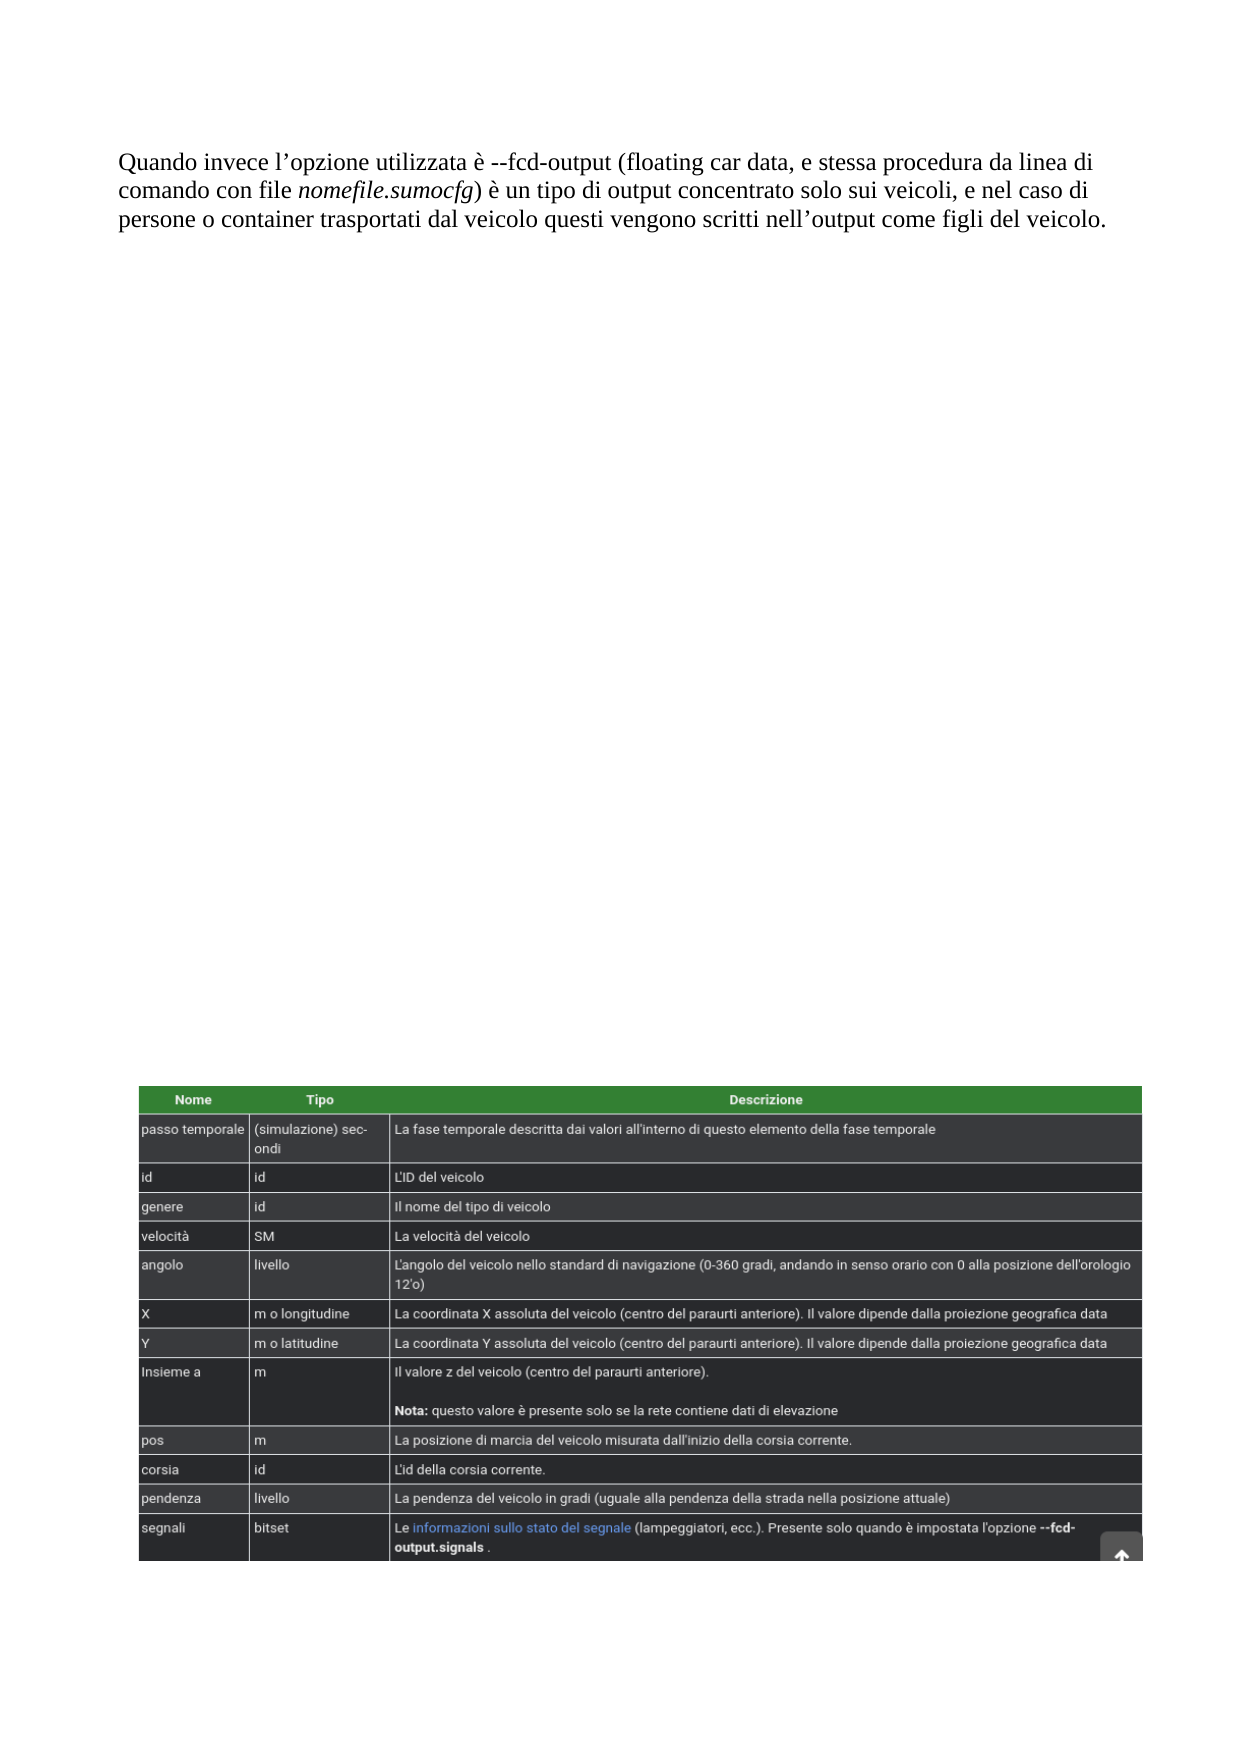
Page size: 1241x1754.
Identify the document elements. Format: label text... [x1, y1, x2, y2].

text Quando invece l’opzione utilizzata è --fcd-output (floating car data, e stessa procedura da linea di comando con file nomefile.sumocfg) è un tipo di output concentrato solo sui veicoli, e nel caso di persone o container trasportati dal veicolo questi vengono scritti nell’output come figli del veicolo. [118, 118, 1122, 1074]
picture [138, 1086, 1143, 1561]
